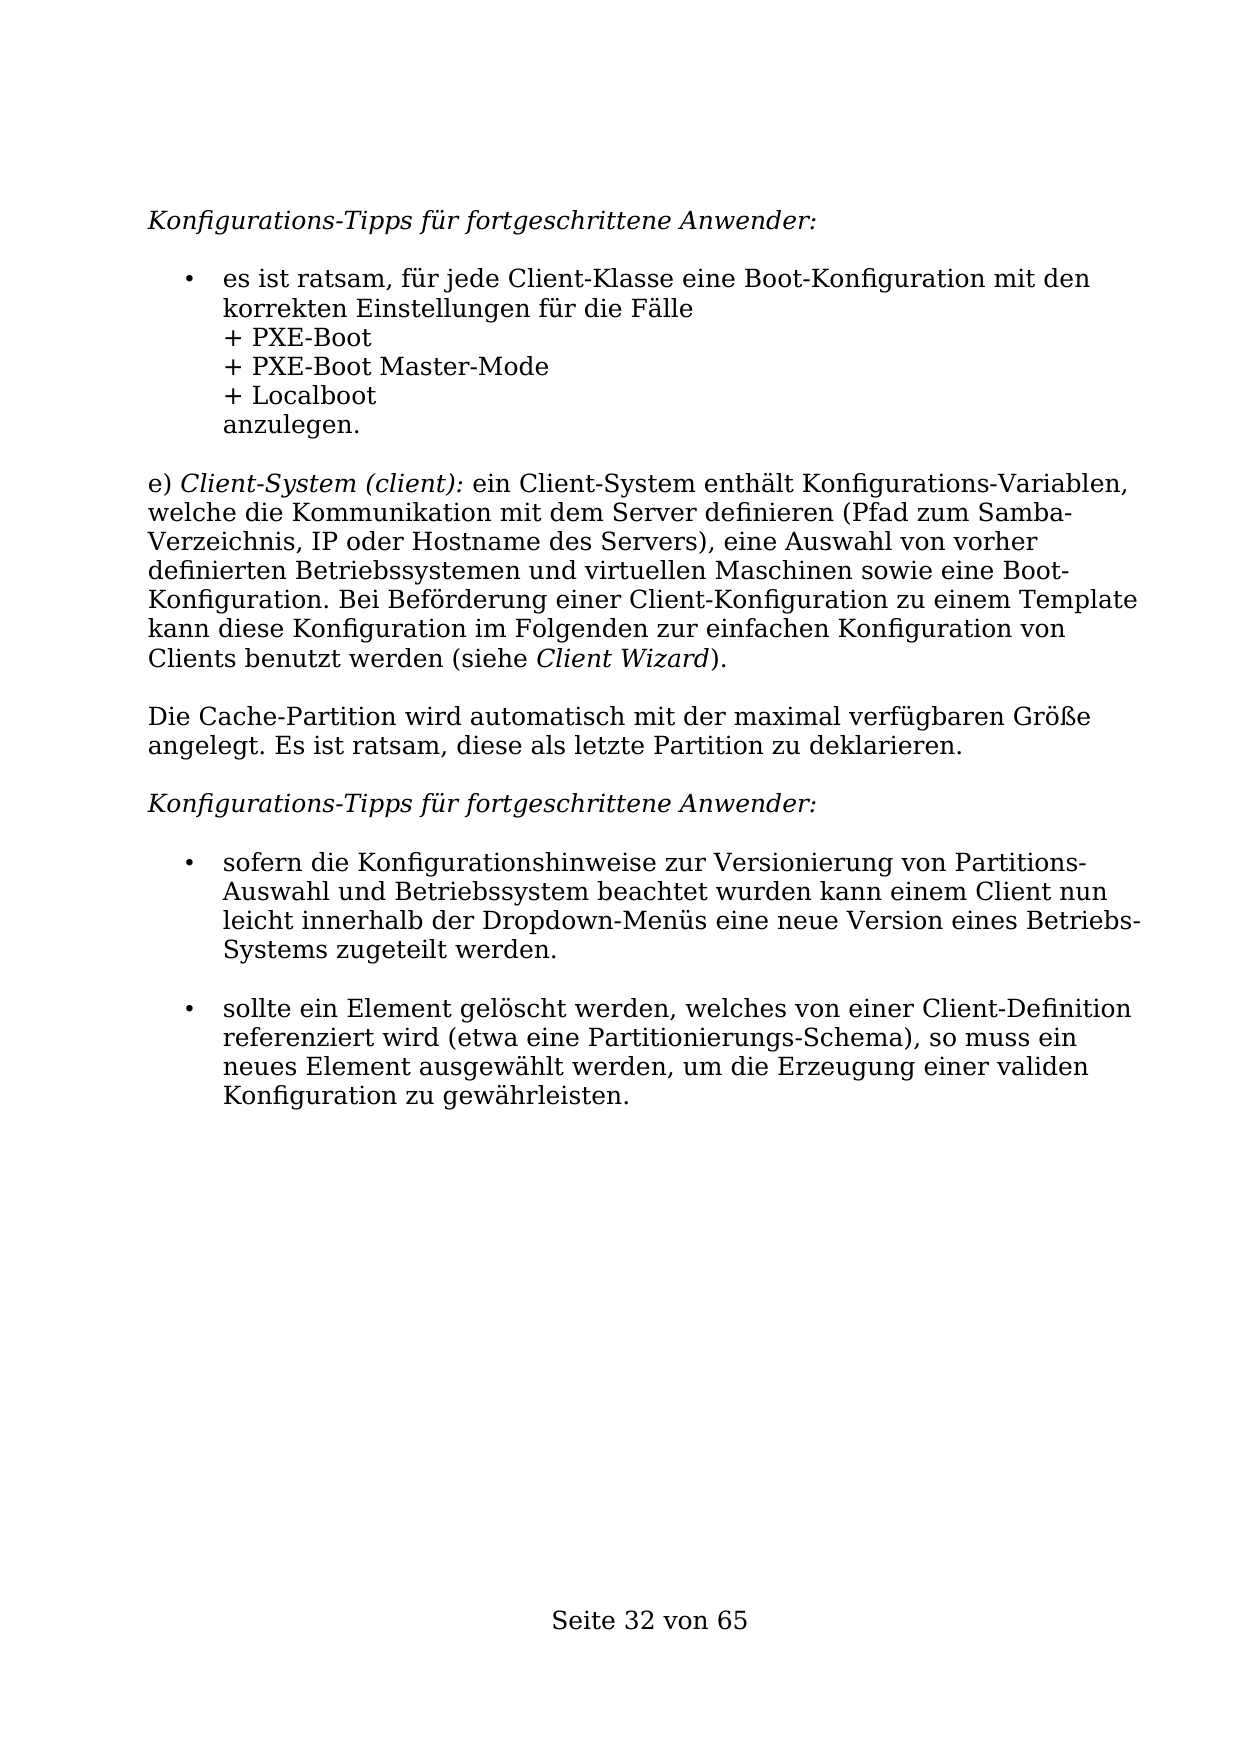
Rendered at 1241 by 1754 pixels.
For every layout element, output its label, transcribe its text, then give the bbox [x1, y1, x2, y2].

text Konfigurations-Tipps für fortgeschrittene Anwender: [148, 789, 1152, 819]
text e) Client-System (client): ein Client-System enthält Konfigurations-Variablen, welche die Kommunikation mit dem Server definieren (Pfad zum Samba-Verzeichnis, IP oder Hostname des Servers), eine Auswahl von vorher definierten Betriebssystemen und virtuellen Maschinen sowie eine Boot-Konfiguration. Bei Beförderung einer Client-Konfiguration zu einem Template kann diese Konfiguration im Folgenden zur einfachen Konfiguration von Clients benutzt werden (siehe Client Wizard). [148, 469, 1152, 673]
list sollte ein Element gelöscht werden, welches von einer Client-Definition referenziert wird (etwa eine Partitionierungs-Schema), so muss ein neues Element ausgewählt werden, um die Erzeugung einer validen Konfiguration zu gewährleisten. [185, 994, 1152, 1110]
list sofern die Konfigurationshinweise zur Versionierung von Partitions-Auswahl und Betriebssystem beachtet wurden kann einem Client nun leicht innerhalb der Dropdown-Menüs eine neue Version eines Betriebs-Systems zugeteilt werden. [185, 848, 1152, 994]
list es ist ratsam, für jede Client-Klasse eine Boot-Konfiguration mit den korrekten Einstellungen für die Fälle + PXE-Boot + PXE-Boot Master-Mode + Localboot anzulegen. [185, 264, 1152, 439]
text Konfigurations-Tipps für fortgeschrittene Anwender: [148, 206, 1152, 235]
text Die Cache-Partition wird automatisch mit der maximal verfügbaren Größe angelegt. Es ist ratsam, diese als letzte Partition zu deklarieren. [148, 702, 1152, 760]
